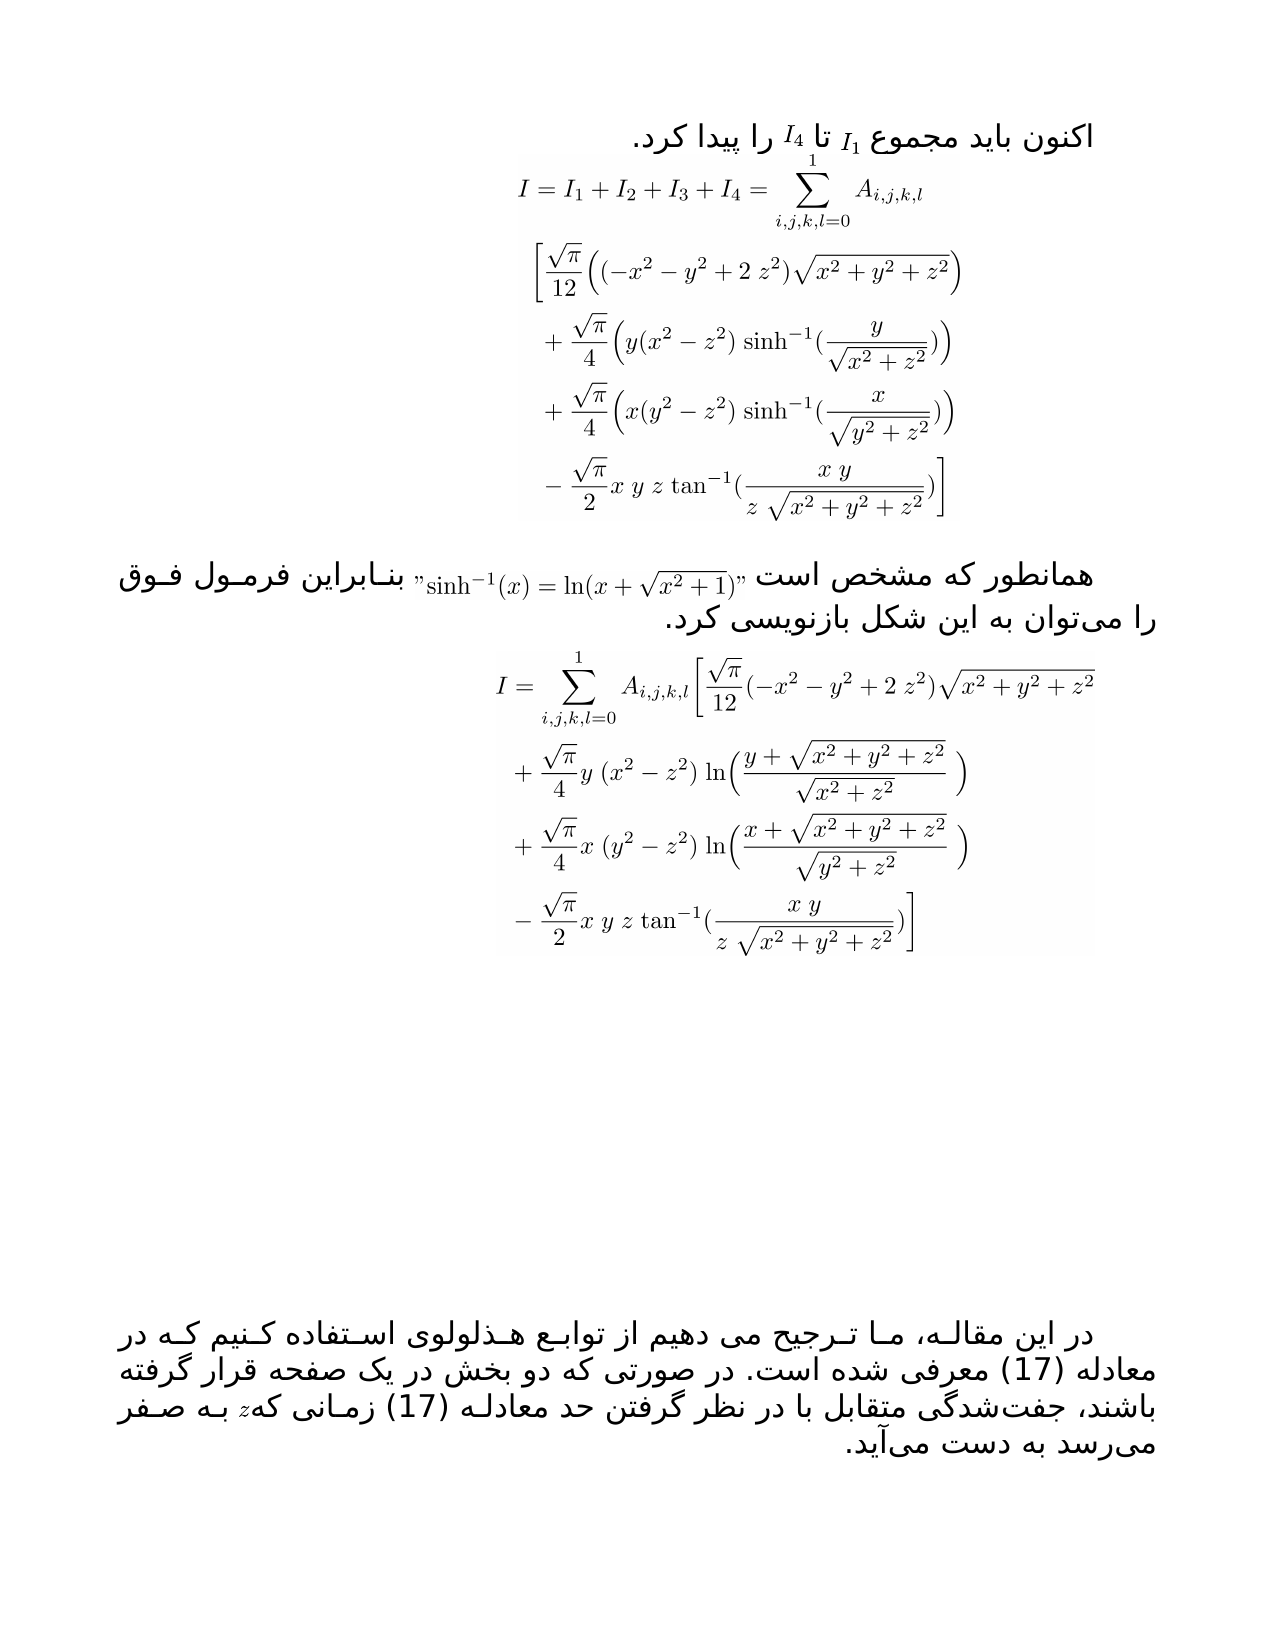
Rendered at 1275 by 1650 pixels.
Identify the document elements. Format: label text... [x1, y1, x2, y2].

picture [518, 154, 960, 521]
text در این مقاله، ما ترجیح می دهیم از توابع هذلولوی استفاده کنیم که در معادله (17) معرفی شده است. در صورتی که دو بخش در یک صفحه قرار گرفته باشند، جفت‌شدگی متقابل با در نظر گرفتن حد معادله (17) زمانی که به صفر می‌رسد به دست می‌آید. [118, 1315, 1157, 1461]
picture [415, 571, 745, 600]
text همانطور که مشخص است بنابراین فرمول فوق را می‌توان به این شکل بازنویسی کرد. [118, 556, 1157, 636]
text اکنون باید مجموع تا را پیدا کرد. [118, 118, 1157, 154]
picture [496, 651, 1095, 956]
